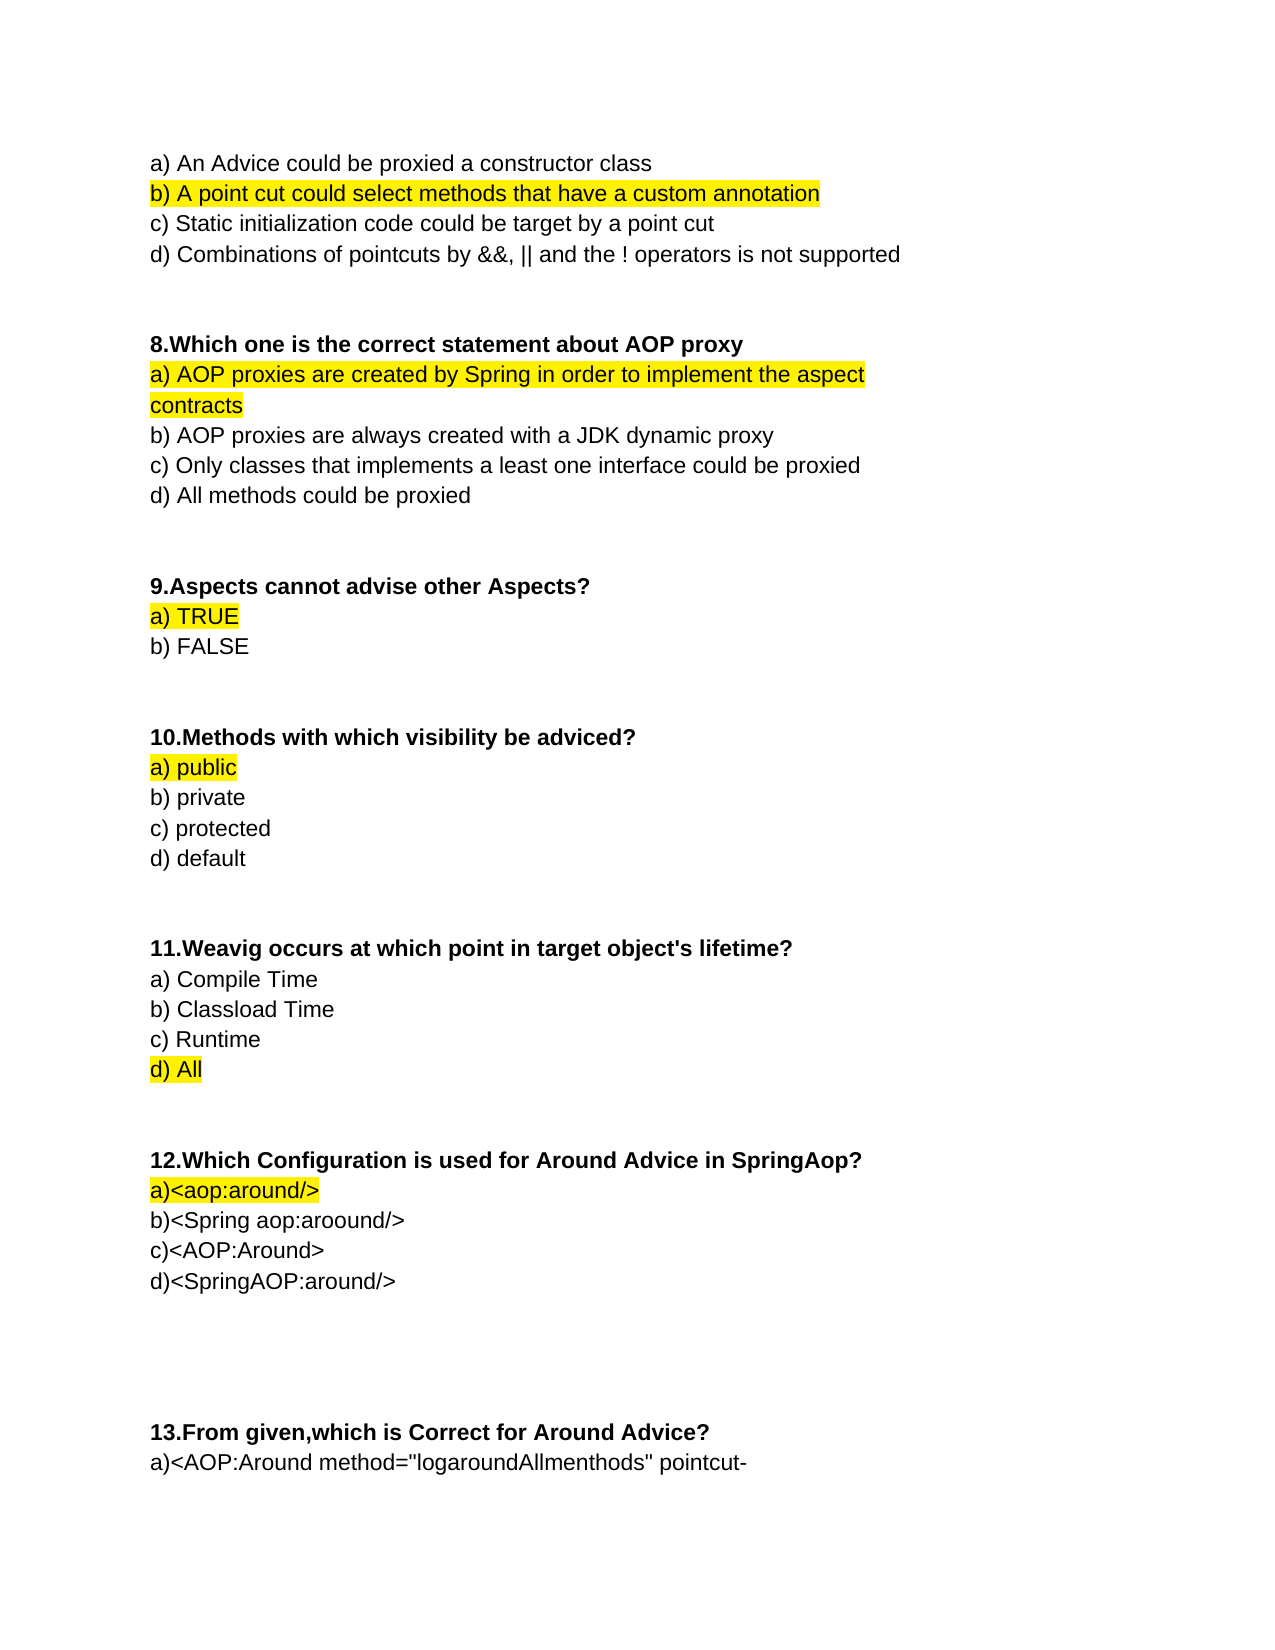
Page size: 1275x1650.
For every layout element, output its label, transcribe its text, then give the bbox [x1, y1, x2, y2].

text d) Combinations of pointcuts by &&, || and the ! operators is not supported [150, 241, 1125, 267]
text d)<SpringAOP:around/> [150, 1268, 1125, 1294]
text b)<Spring aop:aroound/> [150, 1207, 1125, 1234]
text a) TRUE [150, 603, 1125, 629]
text 12.Which Configuration is used for Around Advice in SpringAop? [150, 1147, 1125, 1173]
text c) Runtime [150, 1026, 1125, 1052]
text 8.Which one is the correct statement about AOP proxy [150, 331, 1125, 358]
text a) Compile Time [150, 966, 1125, 992]
text c)<AOP:Around> [150, 1237, 1125, 1264]
text 13.From given,which is Correct for Around Advice? [150, 1419, 1125, 1445]
text c) protected [150, 814, 1125, 841]
text contracts [150, 392, 1125, 418]
text a)<AOP:Around method="logaroundAllmenthods" pointcut- [150, 1449, 1125, 1475]
text d) All [150, 1056, 1125, 1083]
text a) AOP proxies are created by Spring in order to implement the aspect [150, 361, 1125, 388]
text a)<aop:around/> [150, 1177, 1125, 1203]
text c) Static initialization code could be target by a point cut [150, 210, 1125, 237]
text d) default [150, 845, 1125, 871]
text 11.Weavig occurs at which point in target object's lifetime? [150, 935, 1125, 962]
text 10.Methods with which visibility be adviced? [150, 724, 1125, 750]
text c) Only classes that implements a least one interface could be proxied [150, 452, 1125, 478]
text 9.Aspects cannot advise other Aspects? [150, 573, 1125, 599]
text b) AOP proxies are always created with a JDK dynamic proxy [150, 422, 1125, 448]
text a) public [150, 754, 1125, 781]
text b) FALSE [150, 633, 1125, 660]
text a) An Advice could be proxied a constructor class [150, 150, 1125, 176]
text b) private [150, 784, 1125, 811]
text b) Classload Time [150, 996, 1125, 1022]
text b) A point cut could select methods that have a custom annotation [150, 180, 1125, 207]
text d) All methods could be proxied [150, 482, 1125, 509]
